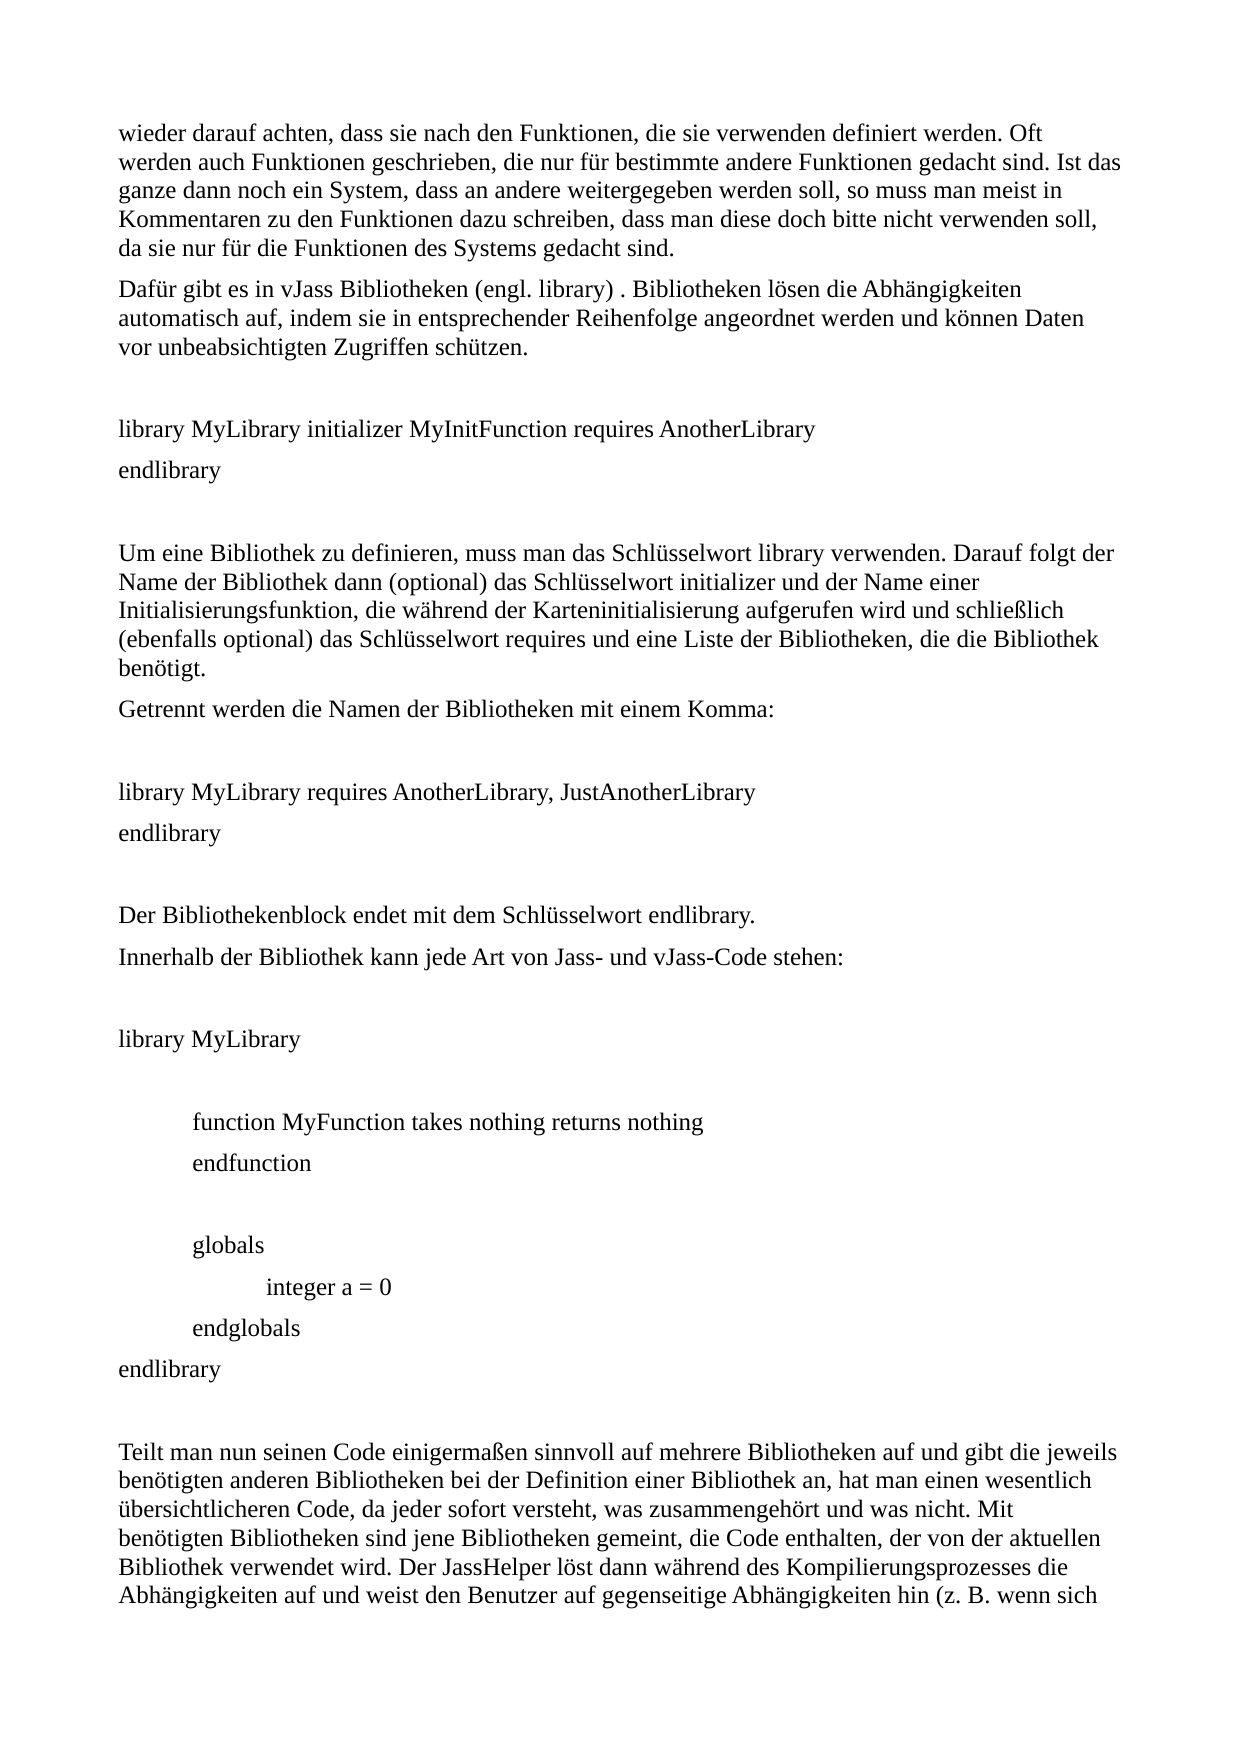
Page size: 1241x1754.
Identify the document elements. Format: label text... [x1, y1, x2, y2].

text endglobals [118, 1313, 1122, 1342]
text Innerhalb der Bibliothek kann jede Art von Jass- und vJass-Code stehen: [118, 942, 1122, 971]
text library MyLibrary initializer MyInitFunction requires AnotherLibrary [118, 414, 1122, 443]
text wieder darauf achten, dass sie nach den Funktionen, die sie verwenden definiert werden. Oft werden auch Funktionen geschrieben, die nur für bestimmte andere Funktionen gedacht sind. Ist das ganze dann noch ein System, dass an andere weitergegeben werden soll, so muss man meist in Kommentaren zu den Funktionen dazu schreiben, dass man diese doch bitte nicht verwenden soll, da sie nur für die Funktionen des Systems gedacht sind. [118, 118, 1122, 262]
text endlibrary [118, 1354, 1122, 1383]
text endfunction [118, 1148, 1122, 1177]
text Um eine Bibliothek zu definieren, muss man das Schlüsselwort library verwenden. Darauf folgt der Name der Bibliothek dann (optional) das Schlüsselwort initializer und der Name einer Initialisierungsfunktion, die während der Karteninitialisierung aufgerufen wird und schließlich (ebenfalls optional) das Schlüsselwort requires und eine Liste der Bibliotheken, die die Bibliothek benötigt. [118, 538, 1122, 682]
text function MyFunction takes nothing returns nothing [118, 1107, 1122, 1136]
text Teilt man nun seinen Code einigermaßen sinnvoll auf mehrere Bibliotheken auf und gibt die jeweils benötigten anderen Bibliotheken bei der Definition einer Bibliothek an, hat man einen wesentlich übersichtlicheren Code, da jeder sofort versteht, was zusammengehört und was nicht. Mit benötigten Bibliotheken sind jene Bibliotheken gemeint, die Code enthalten, der von der aktuellen Bibliothek verwendet wird. Der JassHelper löst dann während des Kompilierungsprozesses die Abhängigkeiten auf und weist den Benutzer auf gegenseitige Abhängigkeiten hin (z. B. wenn sich [118, 1437, 1122, 1609]
text endlibrary [118, 456, 1122, 484]
text library MyLibrary [118, 1024, 1122, 1053]
text Dafür gibt es in vJass Bibliotheken (engl. library) . Bibliotheken lösen die Abhängigkeiten automatisch auf, indem sie in entsprechender Reihenfolge angeordnet werden und können Daten vor unbeabsichtigten Zugriffen schützen. [118, 274, 1122, 361]
text Getrennt werden die Namen der Bibliotheken mit einem Komma: [118, 694, 1122, 723]
text Der Bibliothekenblock endet mit dem Schlüsselwort endlibrary. [118, 901, 1122, 929]
text globals [118, 1231, 1122, 1259]
text integer a = 0 [118, 1272, 1122, 1301]
text endlibrary [118, 818, 1122, 847]
text library MyLibrary requires AnotherLibrary, JustAnotherLibrary [118, 777, 1122, 806]
